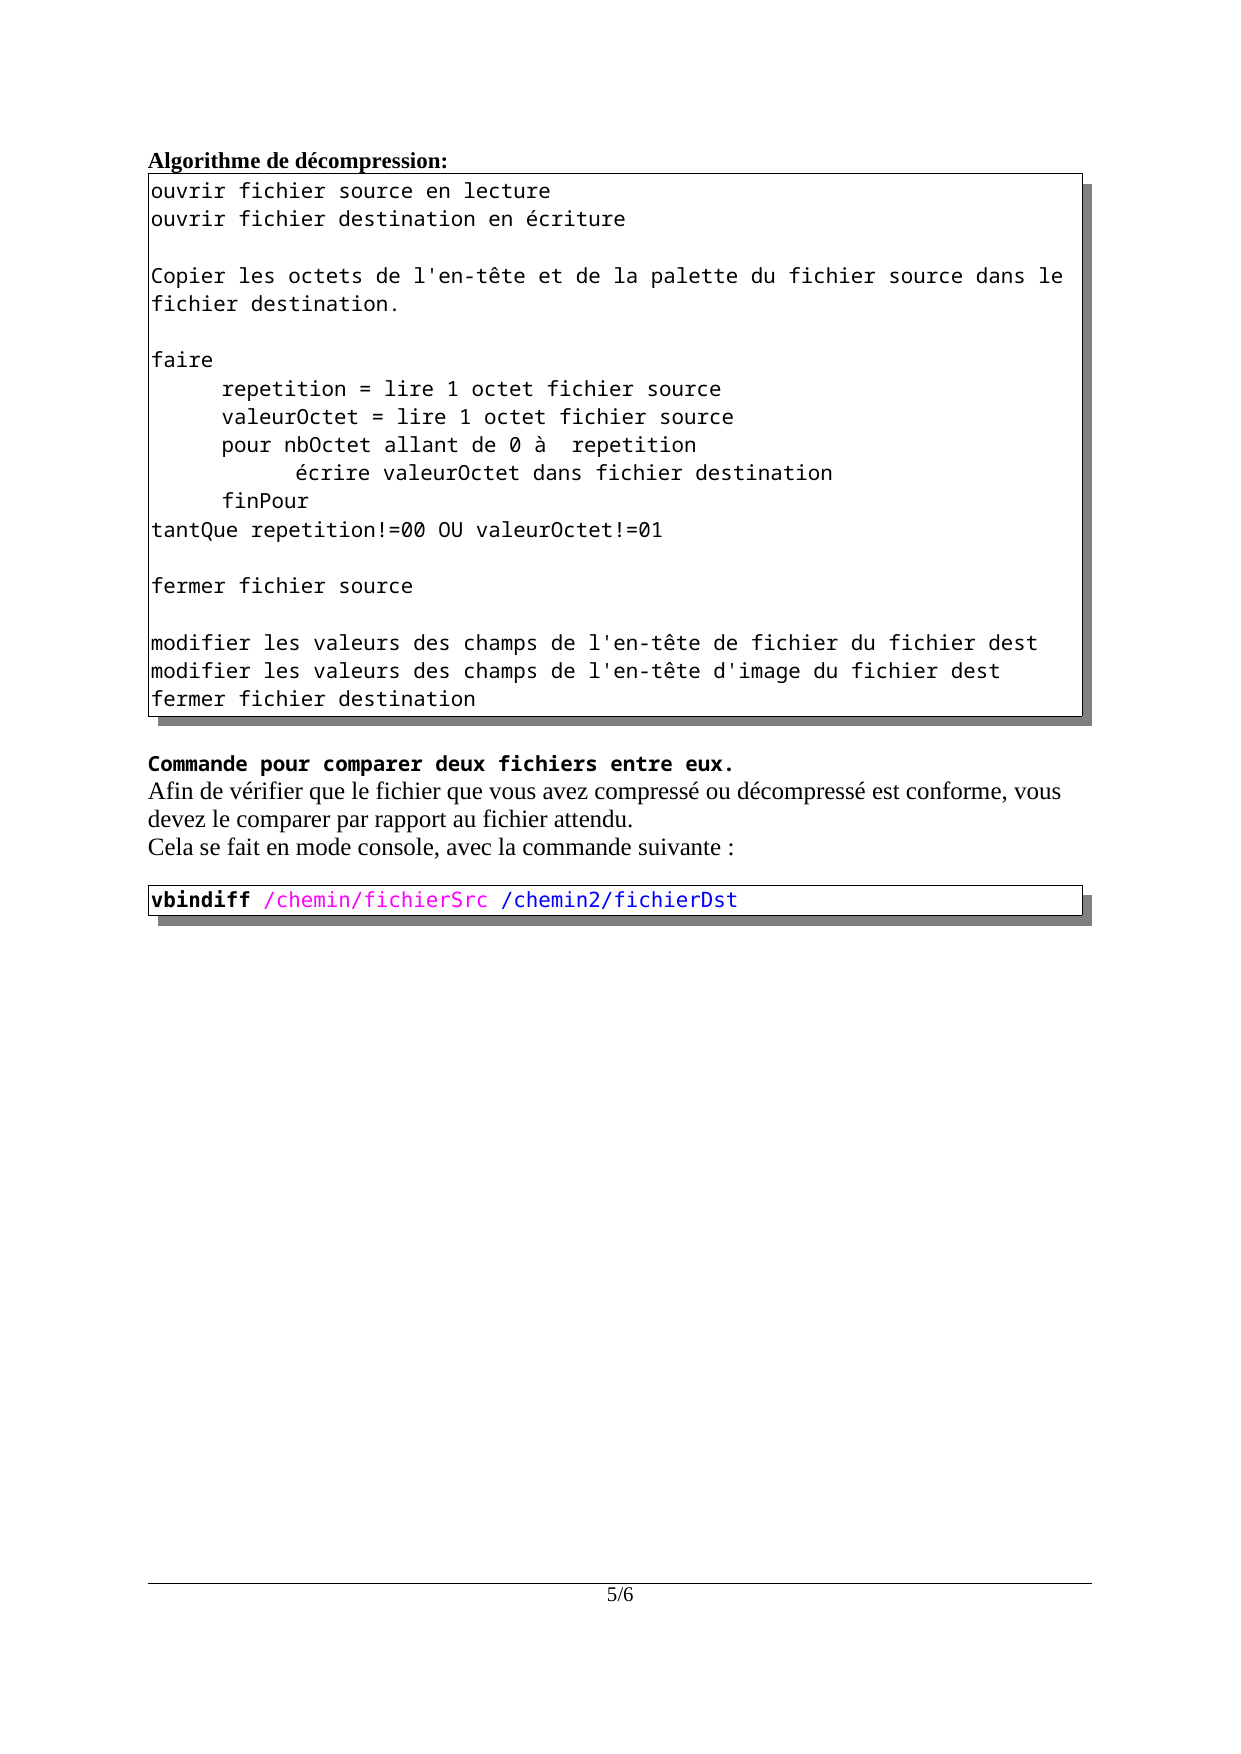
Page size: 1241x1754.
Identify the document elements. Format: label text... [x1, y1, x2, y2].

text modifier les valeurs des champs de l'en-tête d'image du fichier dest [149, 653, 1082, 681]
text ouvrir fichier source en lecture [149, 174, 1082, 201]
text tantQue repetition!=00 OU valeurOctet!=01 [149, 512, 1082, 543]
text finPour [149, 484, 1082, 512]
text fermer fichier source [149, 568, 1082, 599]
text Algorithme de décompression: [148, 148, 1092, 173]
text pour nbOctet allant de 0 à repetition [149, 427, 1082, 455]
text modifier les valeurs des champs de l'en-tête de fichier du fichier dest [149, 625, 1082, 653]
text ouvrir fichier destination en écriture [149, 201, 1082, 233]
text écrire valeurOctet dans fichier destination [149, 455, 1082, 484]
text Copier les octets de l'en-tête et de la palette du fichier source dans le fichier destination. [149, 258, 1082, 317]
text valeurOctet = lire 1 octet fichier source [149, 399, 1082, 427]
text Cela se fait en mode console, avec la commande suivante : [148, 833, 1092, 861]
text Afin de vérifier que le fichier que vous avez compressé ou décompressé est conforme, vous devez le comparer par rapport au fichier attendu. [148, 777, 1092, 833]
text fermer fichier destination [149, 681, 1082, 716]
text faire [149, 342, 1082, 371]
text repetition = lire 1 octet fichier source [149, 371, 1082, 399]
text vbindiff /chemin/fichierSrc /chemin2/fichierDst [149, 886, 1082, 915]
text Commande pour comparer deux fichiers entre eux. [148, 749, 1092, 777]
